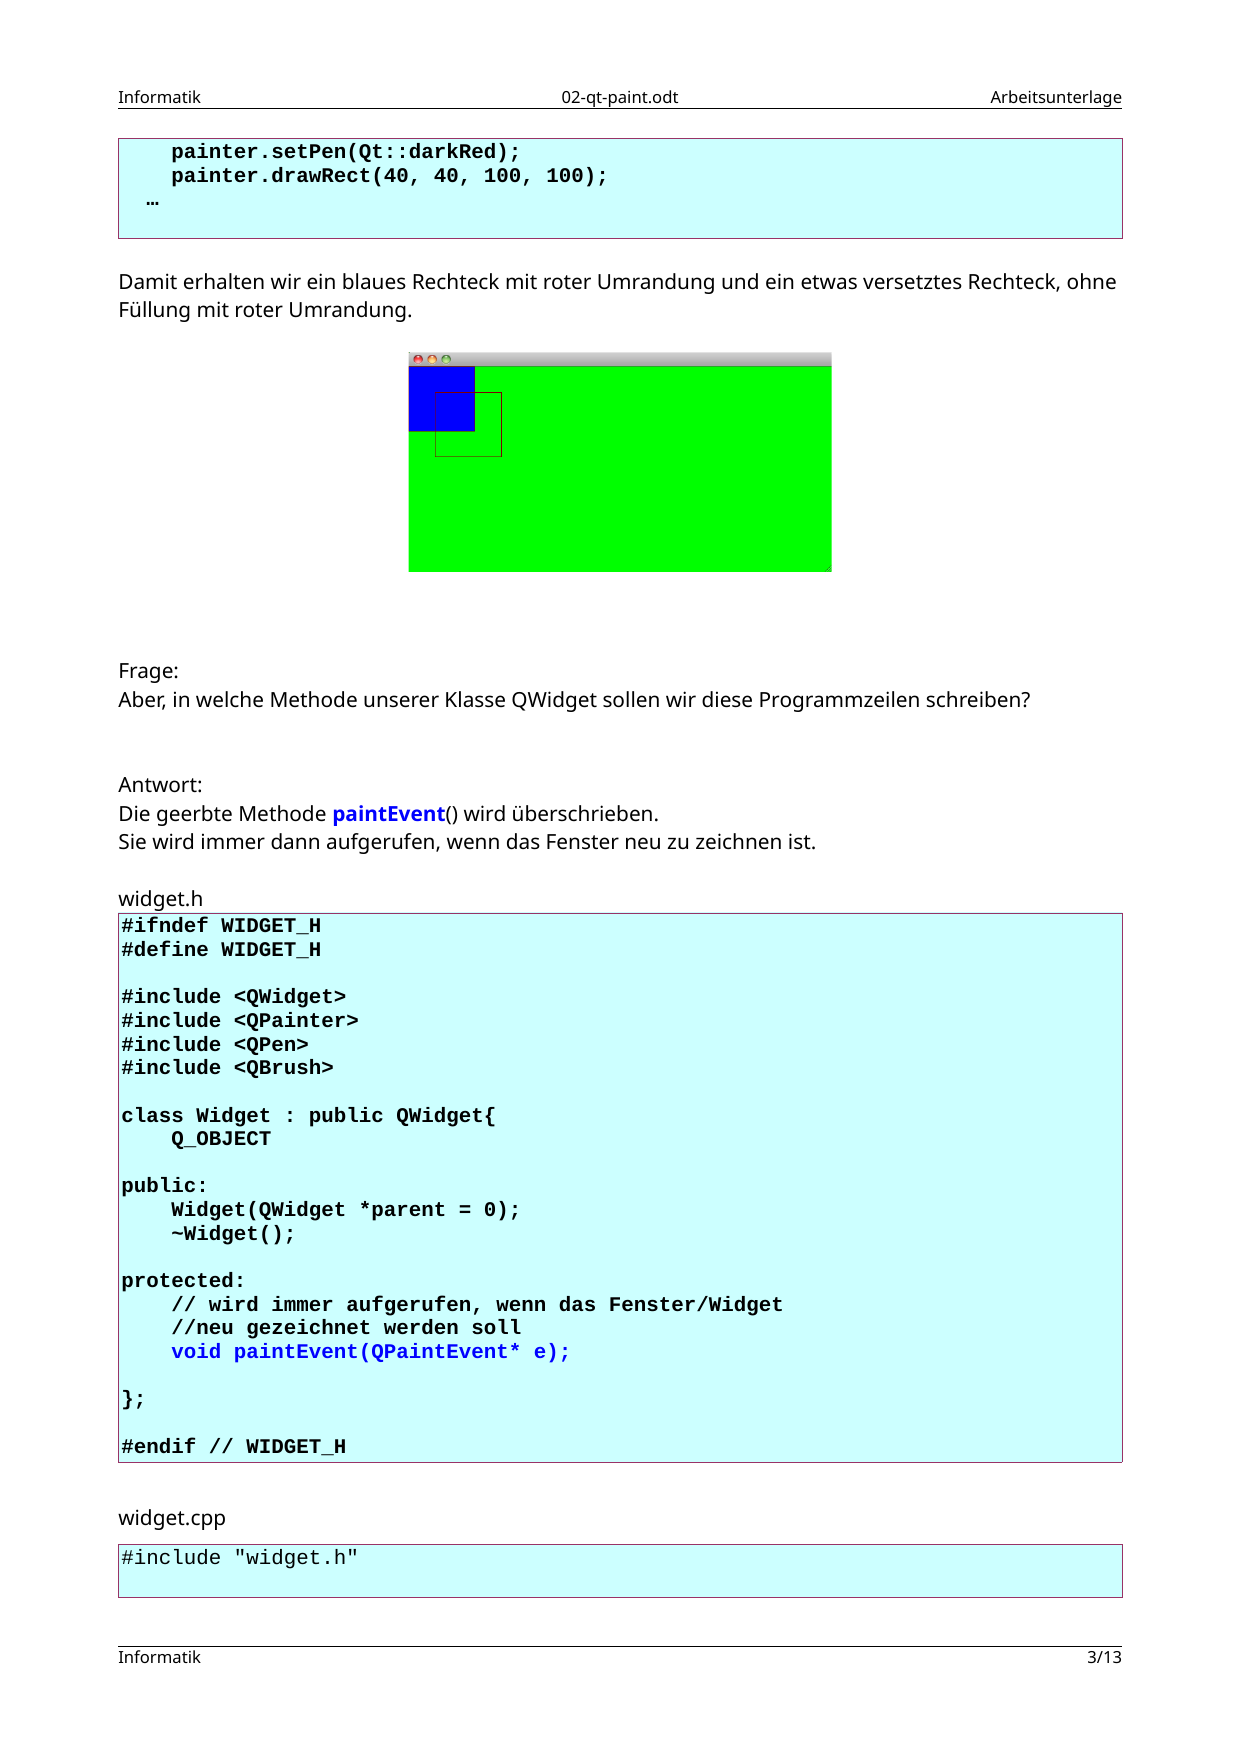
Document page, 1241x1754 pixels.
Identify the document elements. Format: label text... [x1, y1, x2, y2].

text protected: [119, 1267, 1122, 1291]
text Frage: [118, 656, 1122, 685]
text … [119, 185, 1122, 209]
text #define WIDGET_H [119, 936, 1122, 960]
text #ifndef WIDGET_H [119, 914, 1122, 936]
text void paintEvent(QPaintEvent* e); [119, 1338, 1122, 1362]
text Die geerbte Methode paintEvent() wird überschrieben. [118, 799, 1122, 827]
text Q_OBJECT [119, 1125, 1122, 1149]
text public: [119, 1172, 1122, 1196]
text widget.cpp [118, 1503, 1122, 1532]
text #include <QWidget> [119, 983, 1122, 1007]
text widget.h [118, 884, 1122, 912]
text painter.setPen(Qt::darkRed); [119, 139, 1122, 162]
text #include <QPainter> [119, 1007, 1122, 1031]
text #include <QPen> [119, 1031, 1122, 1054]
text ~Widget(); [119, 1220, 1122, 1243]
text Aber, in welche Methode unserer Klasse QWidget sollen wir diese Programmzeilen schreiben? [118, 685, 1122, 713]
text }; [119, 1385, 1122, 1409]
text Sie wird immer dann aufgerufen, wenn das Fenster neu zu zeichnen ist. [118, 827, 1122, 856]
text #include "widget.h" [119, 1545, 1122, 1568]
text //neu gezeichnet werden soll [119, 1314, 1122, 1338]
text painter.drawRect(40, 40, 100, 100); [119, 162, 1122, 185]
text #endif // WIDGET_H [119, 1433, 1122, 1462]
text // wird immer aufgerufen, wenn das Fenster/Widget [119, 1291, 1122, 1314]
text Widget(QWidget *parent = 0); [119, 1196, 1122, 1220]
text Damit erhalten wir ein blaues Rechteck mit roter Umrandung und ein etwas versetztes Rechteck, ohne Füllung mit roter Umrandung. [118, 267, 1122, 324]
picture [408, 352, 832, 572]
text class Widget : public QWidget{ [119, 1102, 1122, 1125]
text Antwort: [118, 770, 1122, 799]
text #include <QBrush> [119, 1054, 1122, 1078]
